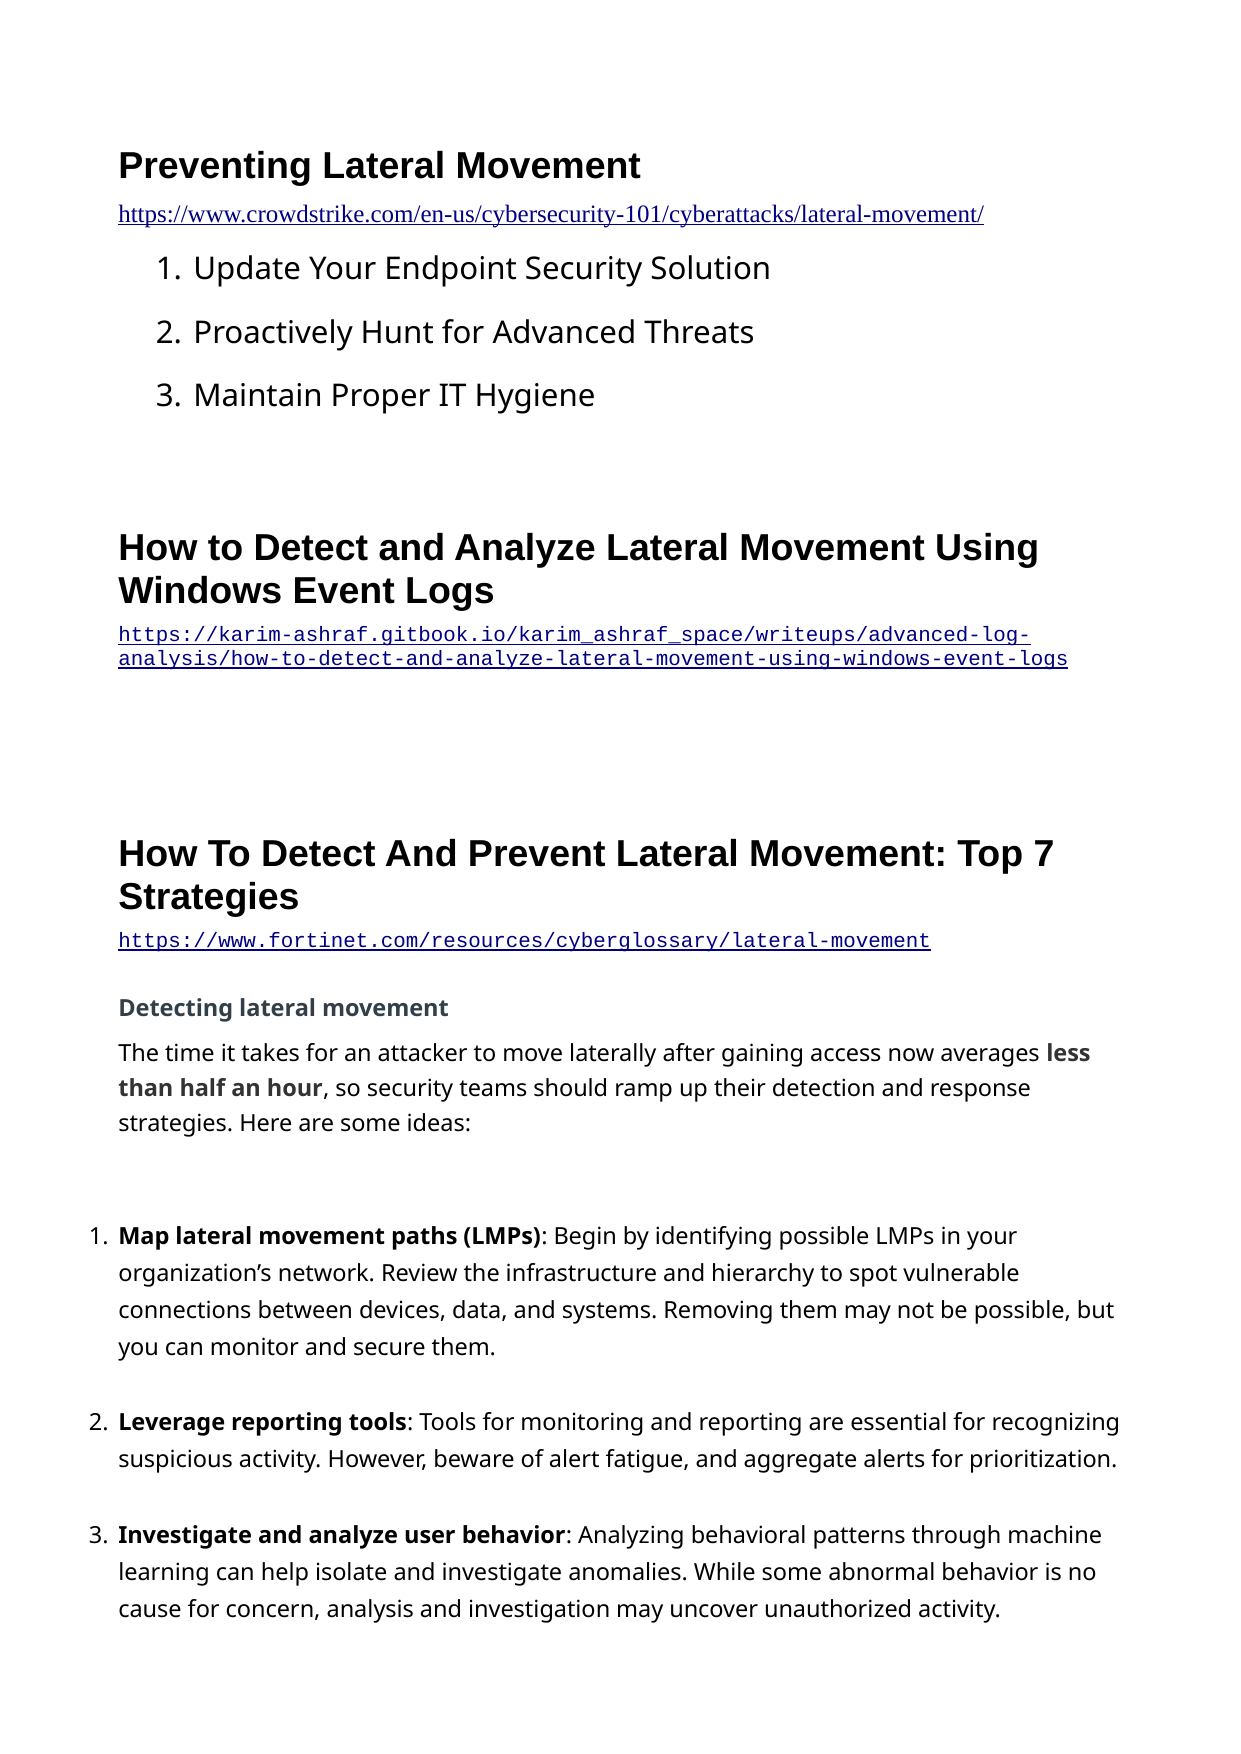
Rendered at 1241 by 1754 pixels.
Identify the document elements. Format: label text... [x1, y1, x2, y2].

list Map lateral movement paths (LMPs): Begin by identifying possible LMPs in your organization’s network. Review the infrastructure and hierarchy to spot vulnerable connections between devices, data, and systems. Removing them may not be possible, but you can monitor and secure them. [118, 1219, 1122, 1362]
list Maintain Proper IT Hygiene [156, 373, 1122, 416]
list Leverage reporting tools: Tools for monitoring and reporting are essential for recognizing suspicious activity. However, beware of alert fatigue, and aggregate alerts for prioritization. [118, 1406, 1122, 1474]
list Update Your Endpoint Security Solution [156, 246, 1122, 289]
text https://www.crowdstrike.com/en-us/cybersecurity-101/cyberattacks/lateral-movement/ [118, 199, 1122, 227]
subtitle Detecting lateral movement [118, 992, 1122, 1024]
subtitle Preventing Lateral Movement [118, 143, 1122, 186]
list Proactively Hunt for Advanced Threats [156, 310, 1122, 352]
subtitle How To Detect And Prevent Lateral Movement: Top 7 Strategies [118, 831, 1122, 917]
subtitle How to Detect and Analyze Lateral Movement Using Windows Event Logs [118, 526, 1122, 612]
text https://karim-ashraf.gitbook.io/karim_ashraf_space/writeups/advanced-log-analysis/how-to-detect-and-analyze-lateral-movement-using-windows-event-logs [118, 624, 1122, 672]
list Investigate and analyze user behavior: Analyzing behavioral patterns through machine learning can help isolate and investigate anomalies. While some abnormal behavior is no cause for concern, analysis and investigation may uncover unauthorized activity. [118, 1518, 1122, 1624]
text The time it takes for an attacker to move laterally after gaining access now averages less than half an hour, so security teams should ramp up their detection and response strategies. Here are some ideas: [118, 1036, 1122, 1138]
text https://www.fortinet.com/resources/cyberglossary/lateral-movement [118, 930, 1122, 953]
